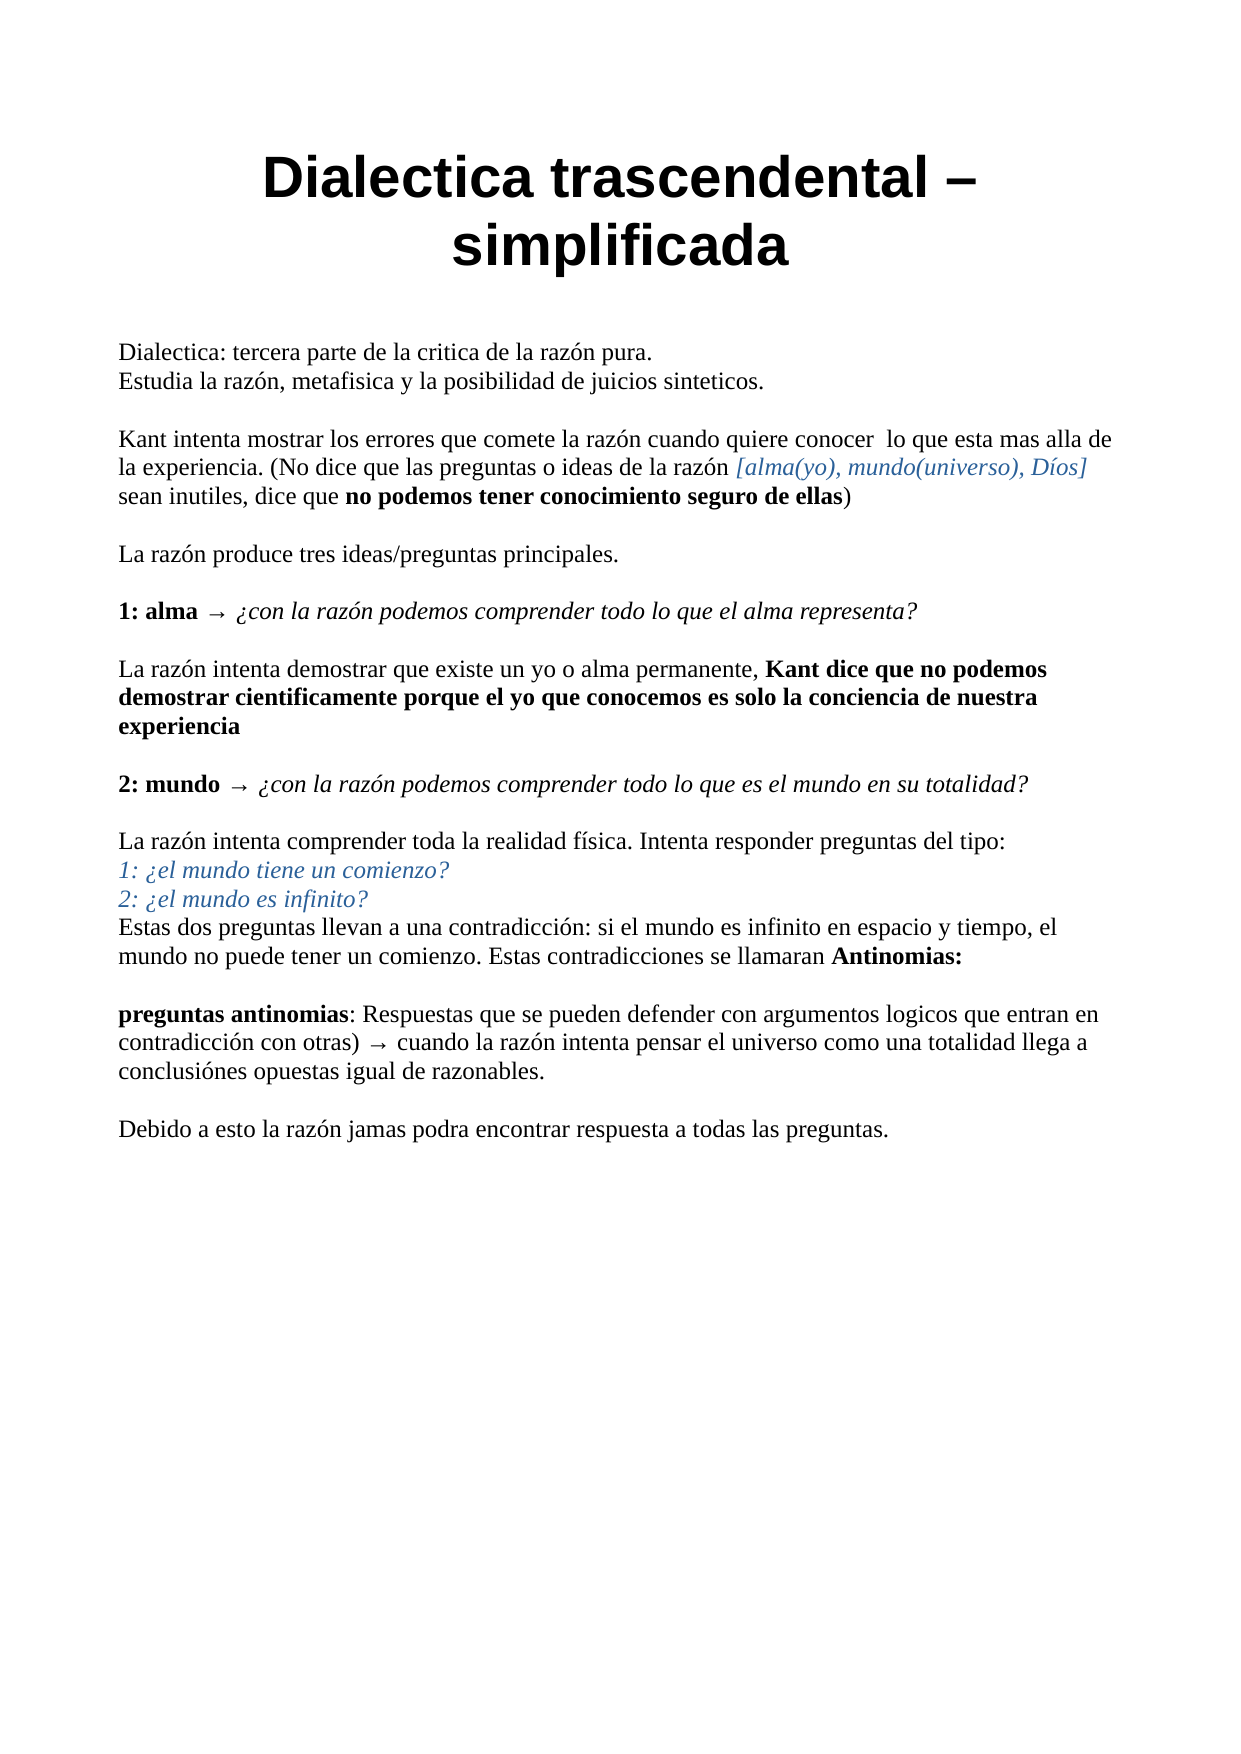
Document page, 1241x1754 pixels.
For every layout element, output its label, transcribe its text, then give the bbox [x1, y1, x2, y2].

text Dialectica: tercera parte de la critica de la razón pura. [118, 337, 1122, 366]
text 1: ¿el mundo tiene un comienzo? [118, 855, 1122, 884]
text 1: alma → ¿con la razón podemos comprender todo lo que el alma representa? [118, 596, 1122, 625]
text Estudia la razón, metafisica y la posibilidad de juicios sinteticos. [118, 366, 1122, 395]
text La razón produce tres ideas/preguntas principales. [118, 539, 1122, 567]
text Estas dos preguntas llevan a una contradicción: si el mundo es infinito en espacio y tiempo, el mundo no puede tener un comienzo. Estas contradicciones se llamaran Antinomias: [118, 912, 1122, 970]
text 2: ¿el mundo es infinito? [118, 884, 1122, 912]
text La razón intenta demostrar que existe un yo o alma permanente, Kant dice que no podemos demostrar cientificamente porque el yo que conocemos es solo la conciencia de nuestra experiencia [118, 654, 1122, 740]
text 2: mundo → ¿con la razón podemos comprender todo lo que es el mundo en su totalidad? [118, 769, 1122, 797]
text preguntas antinomias: Respuestas que se pueden defender con argumentos logicos que entran en contradicción con otras) → cuando la razón intenta pensar el universo como una totalidad llega a conclusiónes opuestas igual de razonables. [118, 999, 1122, 1085]
title Dialectica trascendental – simplificada [118, 143, 1122, 277]
text La razón intenta comprender toda la realidad física. Intenta responder preguntas del tipo: [118, 826, 1122, 855]
text Debido a esto la razón jamas podra encontrar respuesta a todas las preguntas. [118, 1114, 1122, 1142]
text Kant intenta mostrar los errores que comete la razón cuando quiere conocer lo que esta mas alla de la experiencia. (No dice que las preguntas o ideas de la razón [alma(yo), mundo(universo), Díos] sean inutiles, dice que no podemos tener conocimiento seguro de ellas) [118, 424, 1122, 510]
